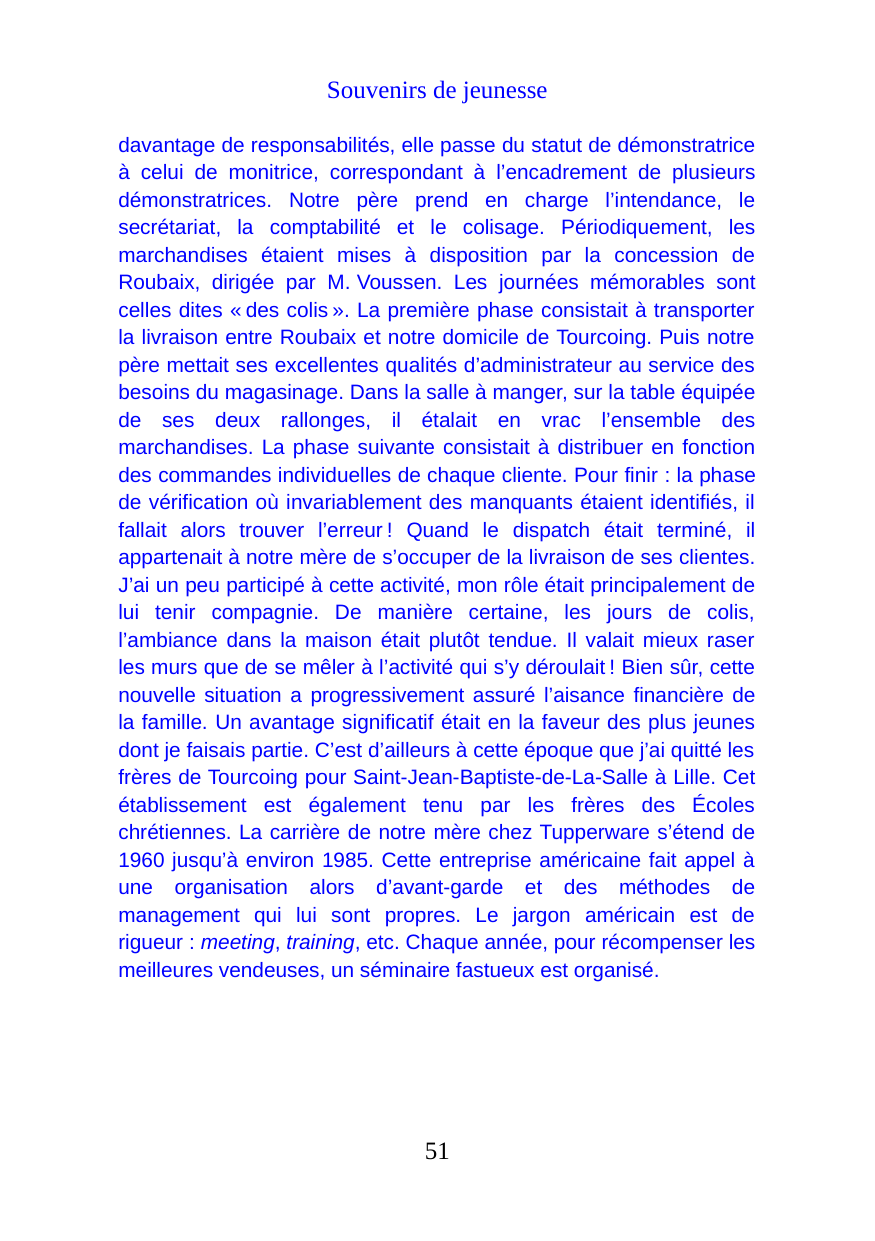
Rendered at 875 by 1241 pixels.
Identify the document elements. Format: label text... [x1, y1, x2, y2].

text davantage de responsabilités, elle passe du statut de démonstratrice à celui de monitrice, correspondant à l’encadrement de plusieurs démonstratrices. Notre père prend en charge l’intendance, le secrétariat, la comptabilité et le colisage. Périodiquement, les marchandises étaient mises à disposition par la concession de Roubaix, dirigée par M. Voussen. Les journées mémorables sont celles dites « des colis ». La première phase consistait à transporter la livraison entre Roubaix et notre domicile de Tourcoing. Puis notre père mettait ses excellentes qualités d’administrateur au service des besoins du magasinage. Dans la salle à manger, sur la table équipée de ses deux rallonges, il étalait en vrac l’ensemble des marchandises. La phase suivante consistait à distribuer en fonction des commandes individuelles de chaque cliente. Pour finir : la phase de vérification où invariablement des manquants étaient identifiés, il fallait alors trouver l’erreur ! Quand le dispatch était terminé, il appartenait à notre mère de s’occuper de la livraison de ses clientes. J’ai un peu participé à cette activité, mon rôle était principalement de lui tenir compagnie. De manière certaine, les jours de colis, l’ambiance dans la maison était plutôt tendue. Il valait mieux raser les murs que de se mêler à l’activité qui s’y déroulait ! Bien sûr, cette nouvelle situation a progressivement assuré l’aisance financière de la famille. Un avantage significatif était en la faveur des plus jeunes dont je faisais partie. C’est d’ailleurs à cette époque que j’ai quitté les frères de Tourcoing pour Saint-Jean-Baptiste-de-La-Salle à Lille. Cet établissement est également tenu par les frères des Écoles chrétiennes. La carrière de notre mère chez Tupperware s’étend de 1960 jusqu’à environ 1985. Cette entreprise américaine fait appel à une organisation alors d’avant-garde et des méthodes de management qui lui sont propres. Le jargon américain est de rigueur : meeting, training, etc. Chaque année, pour récompenser les meilleures vendeuses, un séminaire fastueux est organisé. [118, 132, 756, 981]
